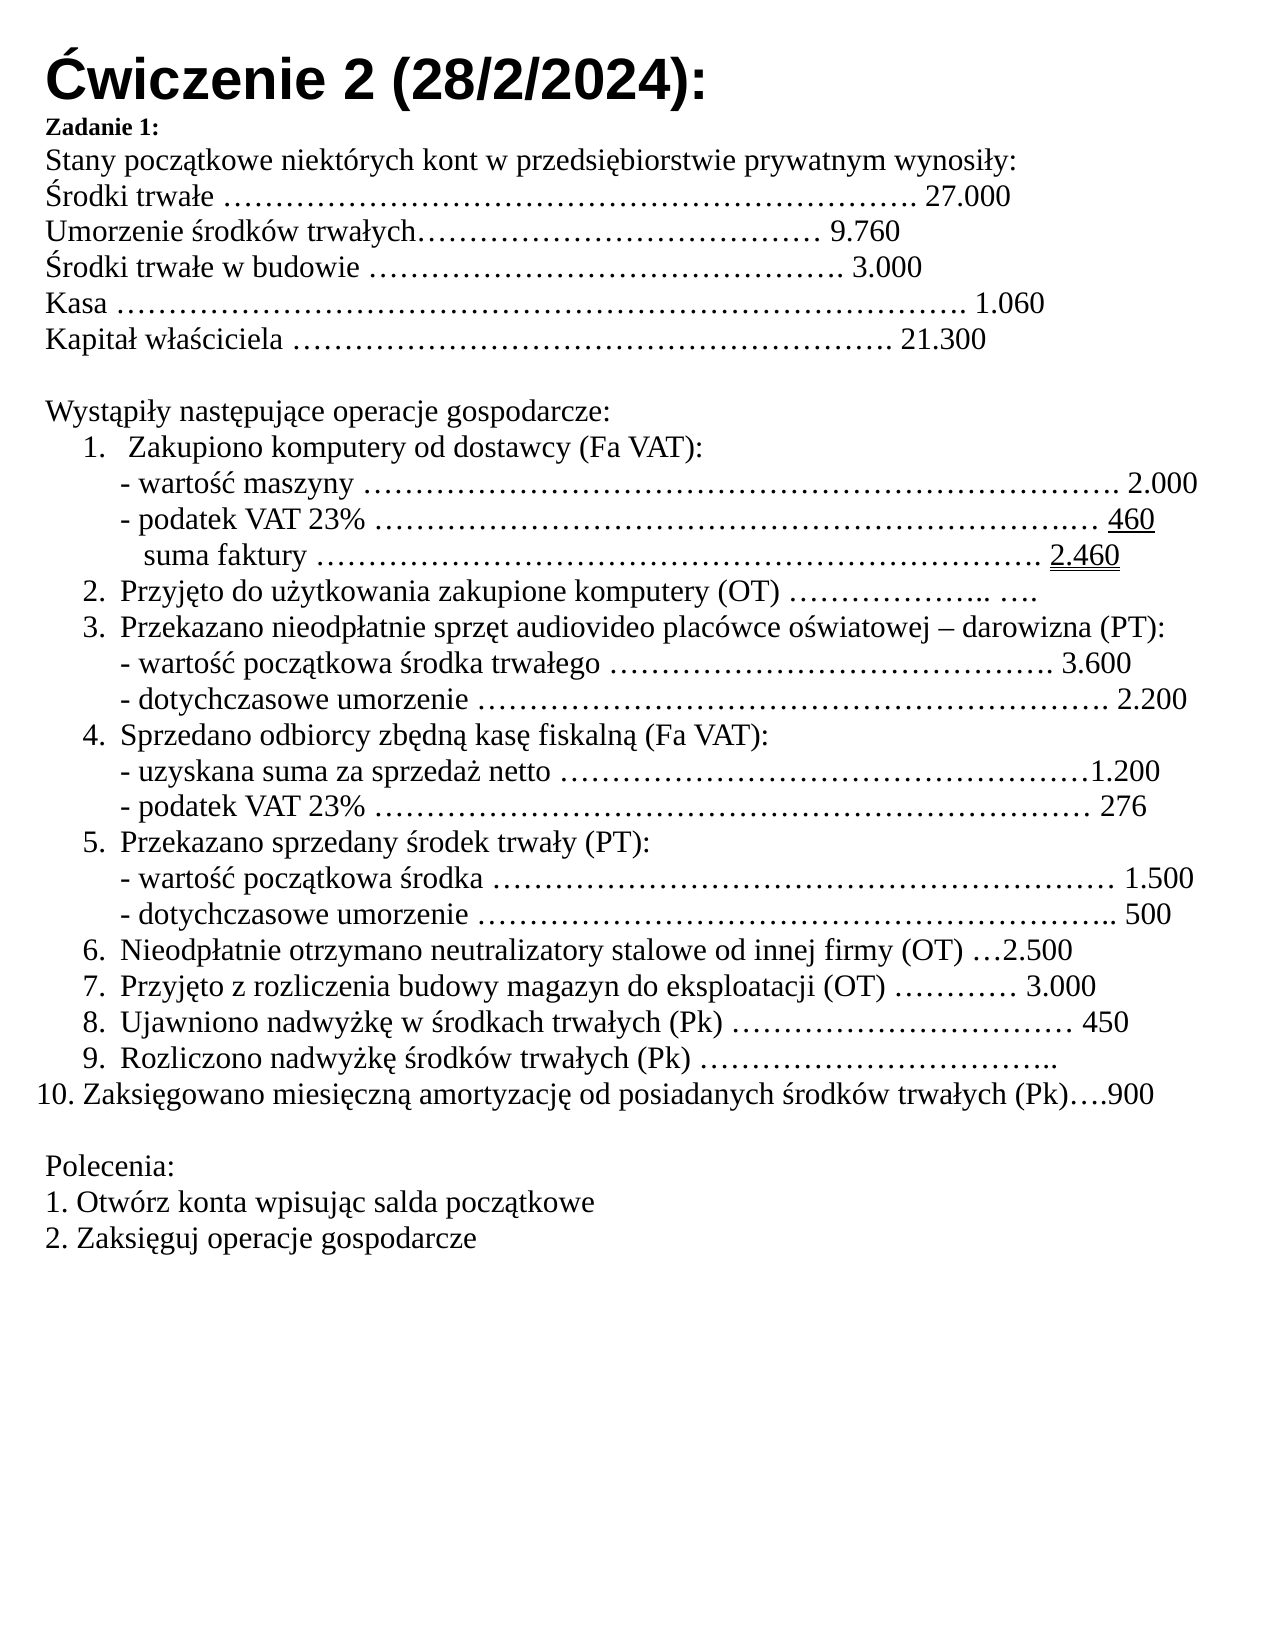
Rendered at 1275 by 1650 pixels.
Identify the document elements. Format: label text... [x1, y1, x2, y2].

list Przyjęto do użytkowania zakupione komputery (OT) ……………….. …. [82, 572, 1230, 608]
text Polecenia: [45, 1147, 1230, 1183]
list Ujawniono nadwyżkę w środkach trwałych (Pk) …………………………… 450 [82, 1003, 1230, 1039]
text Stany początkowe niektórych kont w przedsiębiorstwie prywatnym wynosiły: [45, 141, 1230, 177]
list Zakupiono komputery od dostawcy (Fa VAT): - wartość maszyny ………………………………………………………………. 2.000 - podatek VAT 23% ………………………………………………………….… 460 suma faktury ……………………………………………………………. 2.460 [82, 428, 1230, 572]
text Wystąpiły następujące operacje gospodarcze: [45, 392, 1230, 428]
list Przekazano nieodpłatnie sprzęt audiovideo placówce oświatowej – darowizna (PT): - wartość początkowa środka trwałego ……………………………………. 3.600 - dotychczasowe umorzenie ……………………………………………………. 2.200 [82, 608, 1230, 716]
list Przekazano sprzedany środek trwały (PT): - wartość początkowa środka …………………………………………………… 1.500 - dotychczasowe umorzenie …………………………………………………….. 500 [82, 824, 1230, 931]
list Nieodpłatnie otrzymano neutralizatory stalowe od innej firmy (OT) …2.500 [82, 931, 1230, 967]
list Sprzedano odbiorcy zbędną kasę fiskalną (Fa VAT): - uzyskana suma za sprzedaż netto ……………………………………………1.200 - podatek VAT 23% …………………………………………………………… 276 [82, 716, 1230, 824]
text 2. Zaksięguj operacje gospodarcze [45, 1219, 1230, 1255]
list Zaksięgowano miesięczną amortyzację od posiadanych środków trwałych (Pk)….900 [36, 1075, 1230, 1111]
text Środki trwałe …………………………………………………………. 27.000 Umorzenie środków trwałych………………………………… 9.760 Środki trwałe w budowie ………………………………………. 3.000 Kasa ………………………………………………………………………. 1.060 Kapitał właściciela …………………………………………………. 21.300 [45, 177, 1230, 356]
list Rozliczono nadwyżkę środków trwałych (Pk) …………………………….. [82, 1039, 1230, 1075]
list Przyjęto z rozliczenia budowy magazyn do eksploatacji (OT) ………… 3.000 [82, 967, 1230, 1003]
text 1. Otwórz konta wpisując salda początkowe [45, 1183, 1230, 1219]
text Zadanie 1: [45, 112, 1230, 141]
subtitle Ćwiczenie 2 (28/2/2024): [45, 45, 1230, 112]
